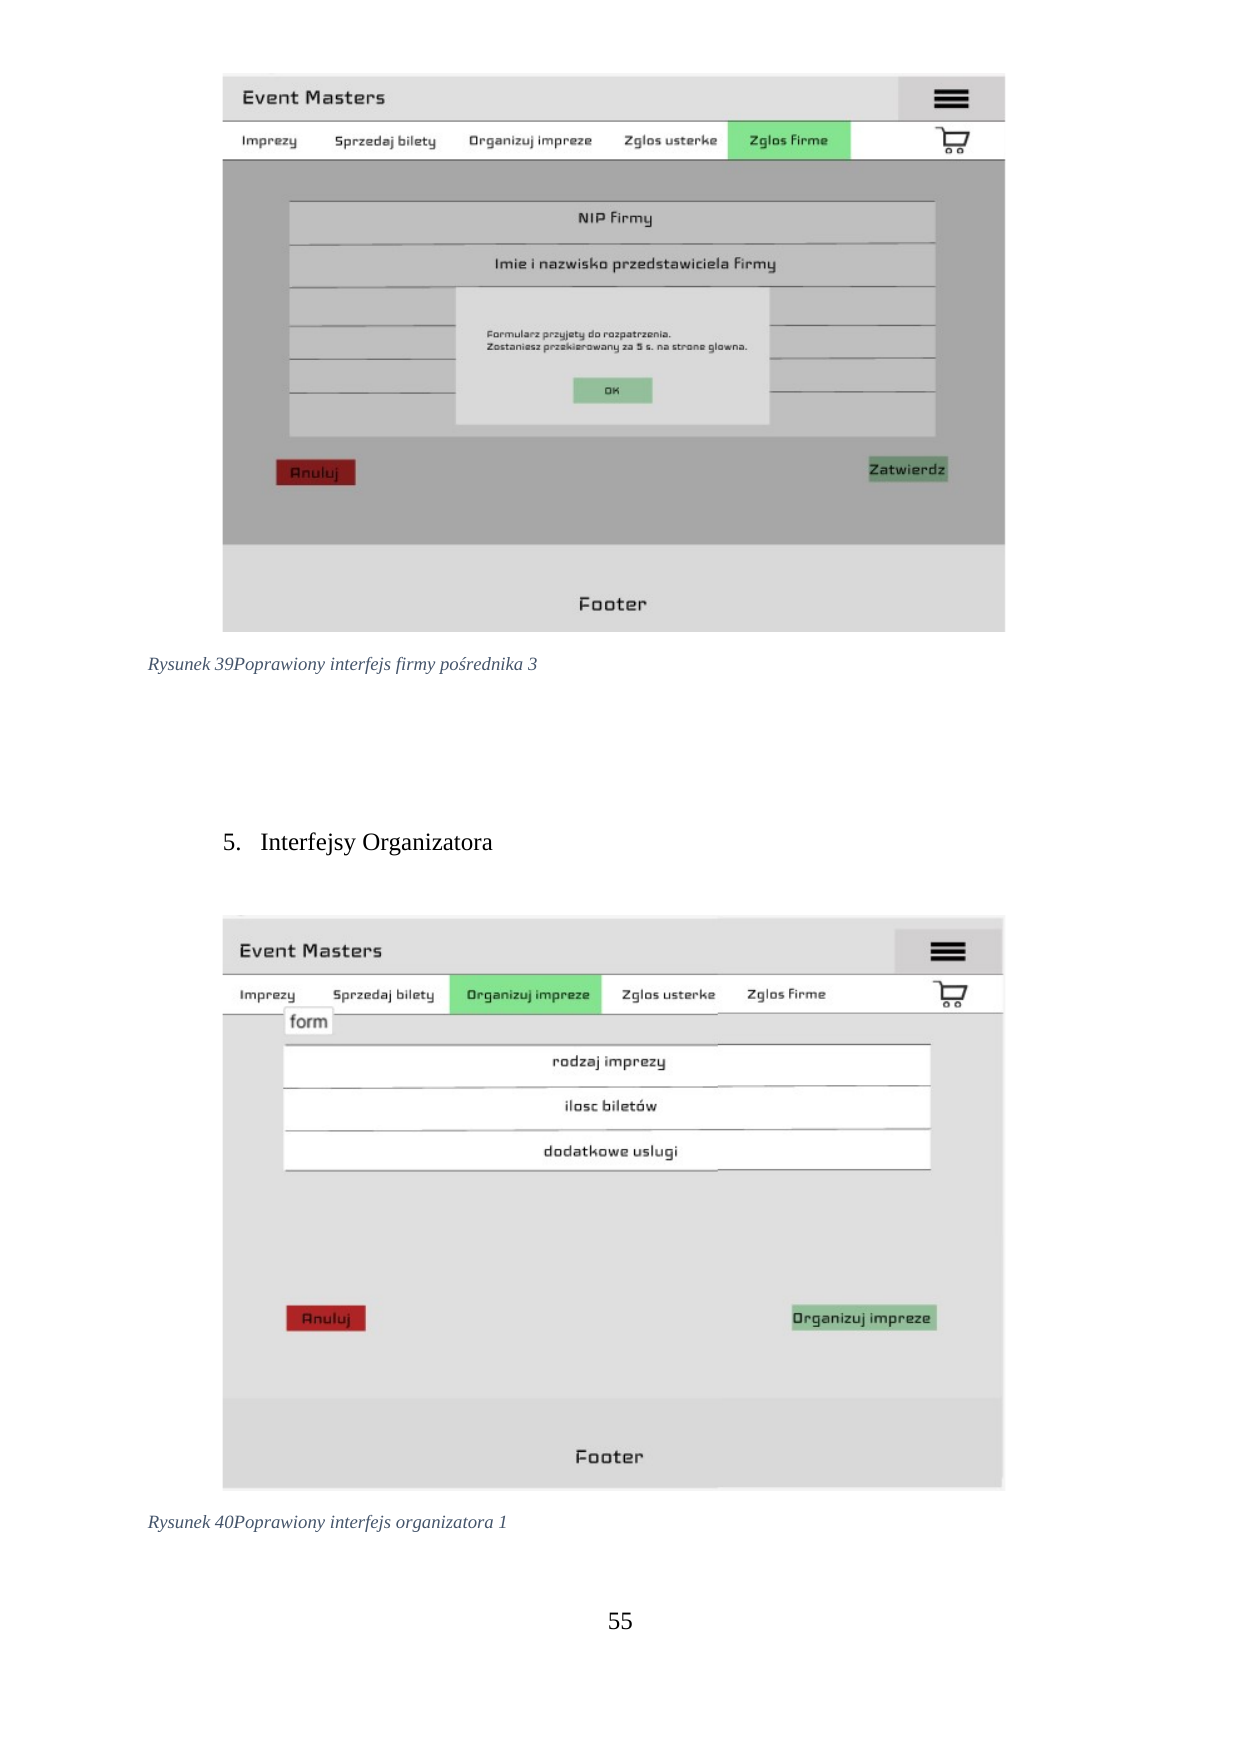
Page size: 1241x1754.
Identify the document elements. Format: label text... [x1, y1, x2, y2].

text Rysunek 40Poprawiony interfejs organizatora 1 [148, 1511, 1093, 1533]
list Interfejsy Organizatora [223, 827, 1093, 856]
text Rysunek 39Poprawiony interfejs firmy pośrednika 3 [148, 652, 1093, 674]
